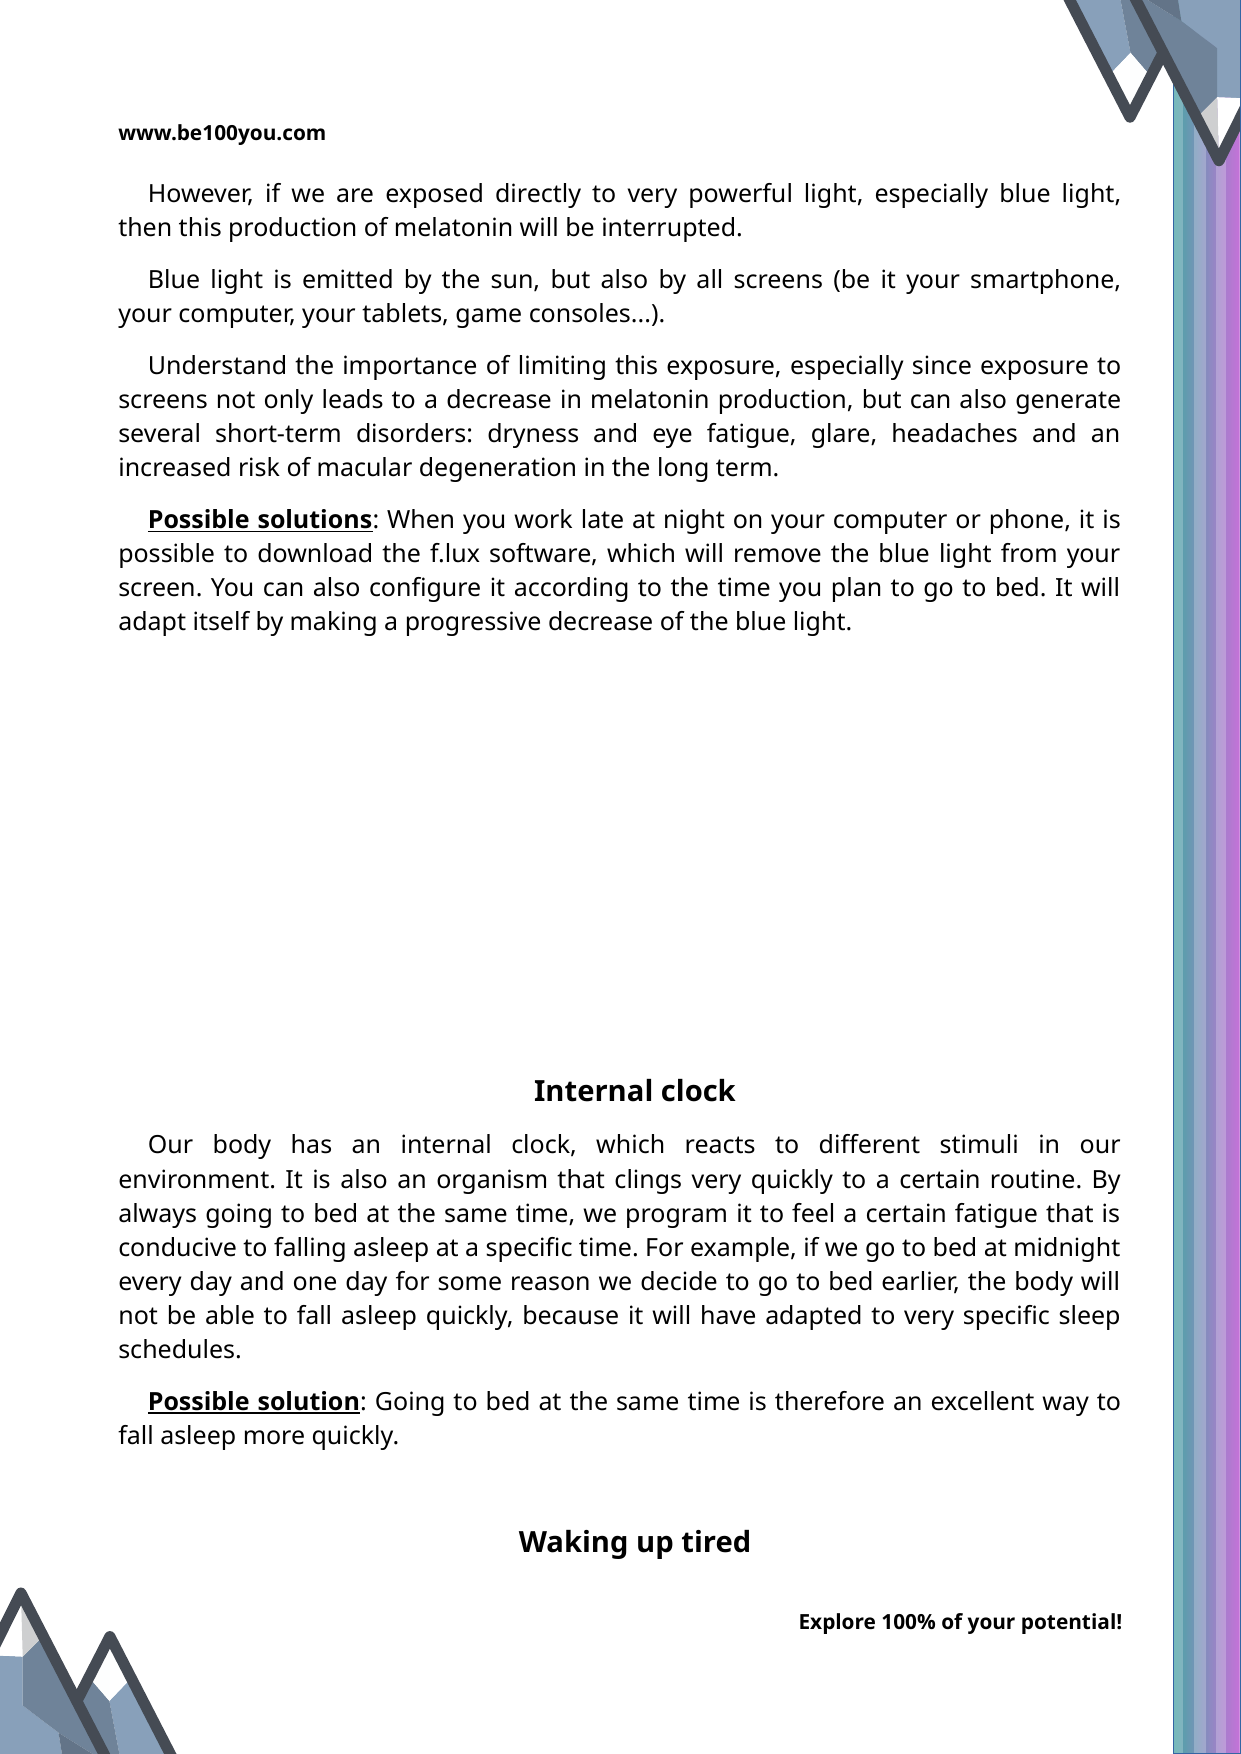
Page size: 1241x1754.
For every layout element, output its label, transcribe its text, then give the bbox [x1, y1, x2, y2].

text However, if we are exposed directly to very powerful light, especially blue light, then this production of melatonin will be interrupted. [118, 176, 1122, 244]
text Internal clock [118, 1070, 1122, 1109]
text Understand the importance of limiting this exposure, especially since exposure to screens not only leads to a decrease in melatonin production, but can also generate several short-term disorders: dryness and eye fatigue, glare, headaches and an increased risk of macular degeneration in the long term. [118, 348, 1122, 484]
text Our body has an internal clock, which reacts to different stimuli in our environment. It is also an organism that clings very quickly to a certain routine. By always going to bed at the same time, we program it to feel a certain fatigue that is conducive to falling asleep at a specific time. For example, if we go to bed at midnight every day and one day for some reason we decide to go to bed earlier, the body will not be able to fall asleep quickly, because it will have adapted to very specific sleep schedules. [118, 1127, 1122, 1366]
text Possible solutions: When you work late at night on your computer or phone, it is possible to download the f.lux software, which will remove the blue light from your screen. You can also configure it according to the time you plan to go to bed. It will adapt itself by making a progressive decrease of the blue light. [118, 502, 1122, 638]
text Blue light is emitted by the sun, but also by all screens (be it your smartphone, your computer, your tablets, game consoles...). [118, 262, 1122, 330]
text Possible solution: Going to bed at the same time is therefore an excellent way to fall asleep more quickly. [118, 1383, 1122, 1451]
text Waking up tired [118, 1521, 1122, 1561]
